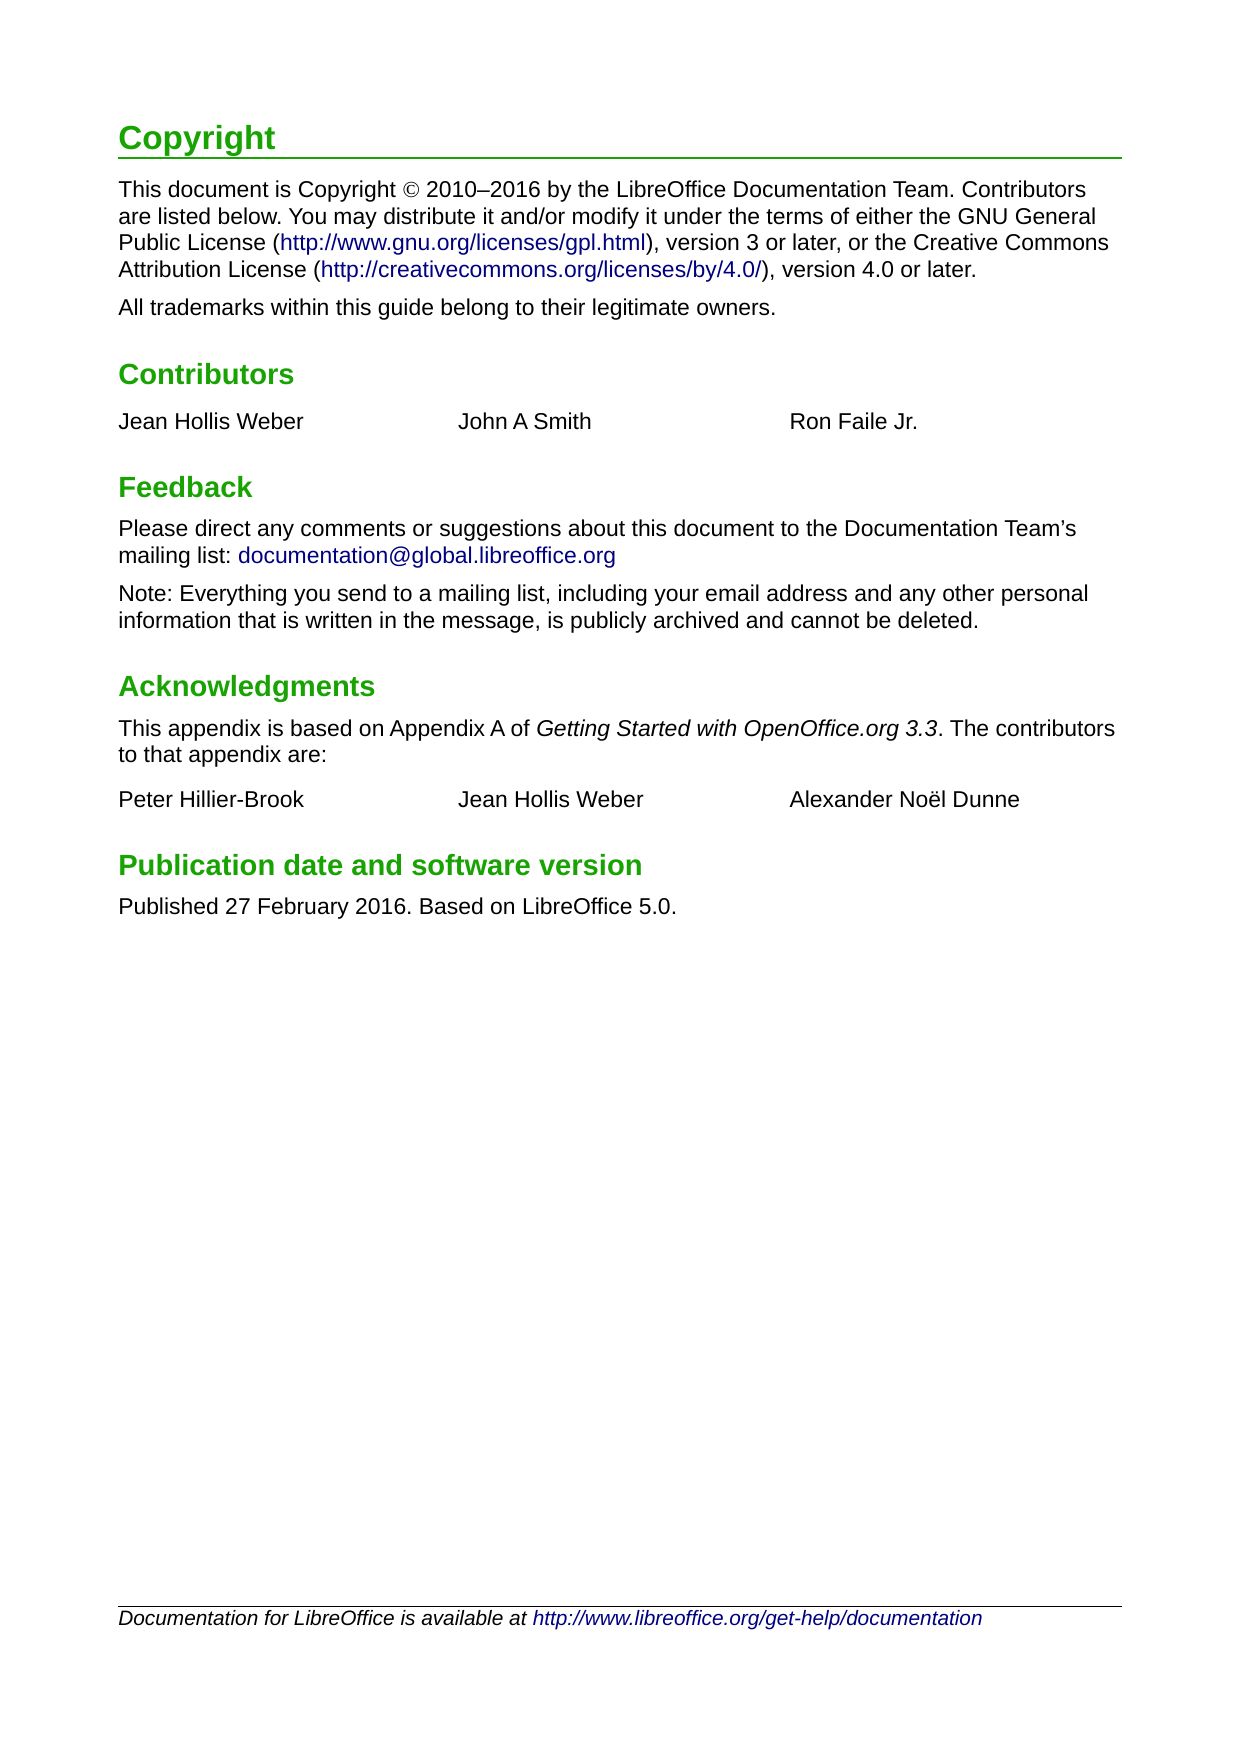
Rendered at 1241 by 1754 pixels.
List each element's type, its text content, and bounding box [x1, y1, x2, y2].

subtitle Publication date and software version [118, 847, 1122, 881]
table_header Alexander Noël Dunne [789, 786, 1122, 812]
text Published 27 February 2016. Based on LibreOffice 5.0. [118, 893, 1122, 919]
table_header Jean Hollis Weber [118, 408, 458, 434]
table_header Ron Faile Jr. [789, 408, 1122, 434]
subtitle Copyright [118, 118, 1122, 157]
text This document is Copyright © 2010–2016 by the LibreOffice Documentation Team. Contributors are listed below. You may distribute it and/or modify it under the terms of either the GNU General Public License (http://www.gnu.org/licenses/gpl.html), version 3 or later, or the Creative Commons Attribution License (http://creativecommons.org/licenses/by/4.0/), version 4.0 or later. [118, 176, 1122, 282]
table_header Peter Hillier-Brook [118, 786, 458, 812]
subtitle Contributors [118, 357, 1122, 390]
text This appendix is based on Appendix A of Getting Started with OpenOffice.org 3.3. The contributors to that appendix are: [118, 714, 1122, 767]
text All trademarks within this guide belong to their legitimate owners. [118, 294, 1122, 321]
subtitle Acknowledgments [118, 669, 1122, 703]
table_header Jean Hollis Weber [458, 786, 789, 812]
text Note: Everything you send to a mailing list, including your email address and any other personal information that is written in the message, is publicly archived and cannot be deleted. [118, 580, 1122, 633]
text Please direct any comments or suggestions about this document to the Documentation Team’s mailing list: documentation@global.libreoffice.org [118, 515, 1122, 568]
table_header John A Smith [458, 408, 789, 434]
subtitle Feedback [118, 470, 1122, 503]
